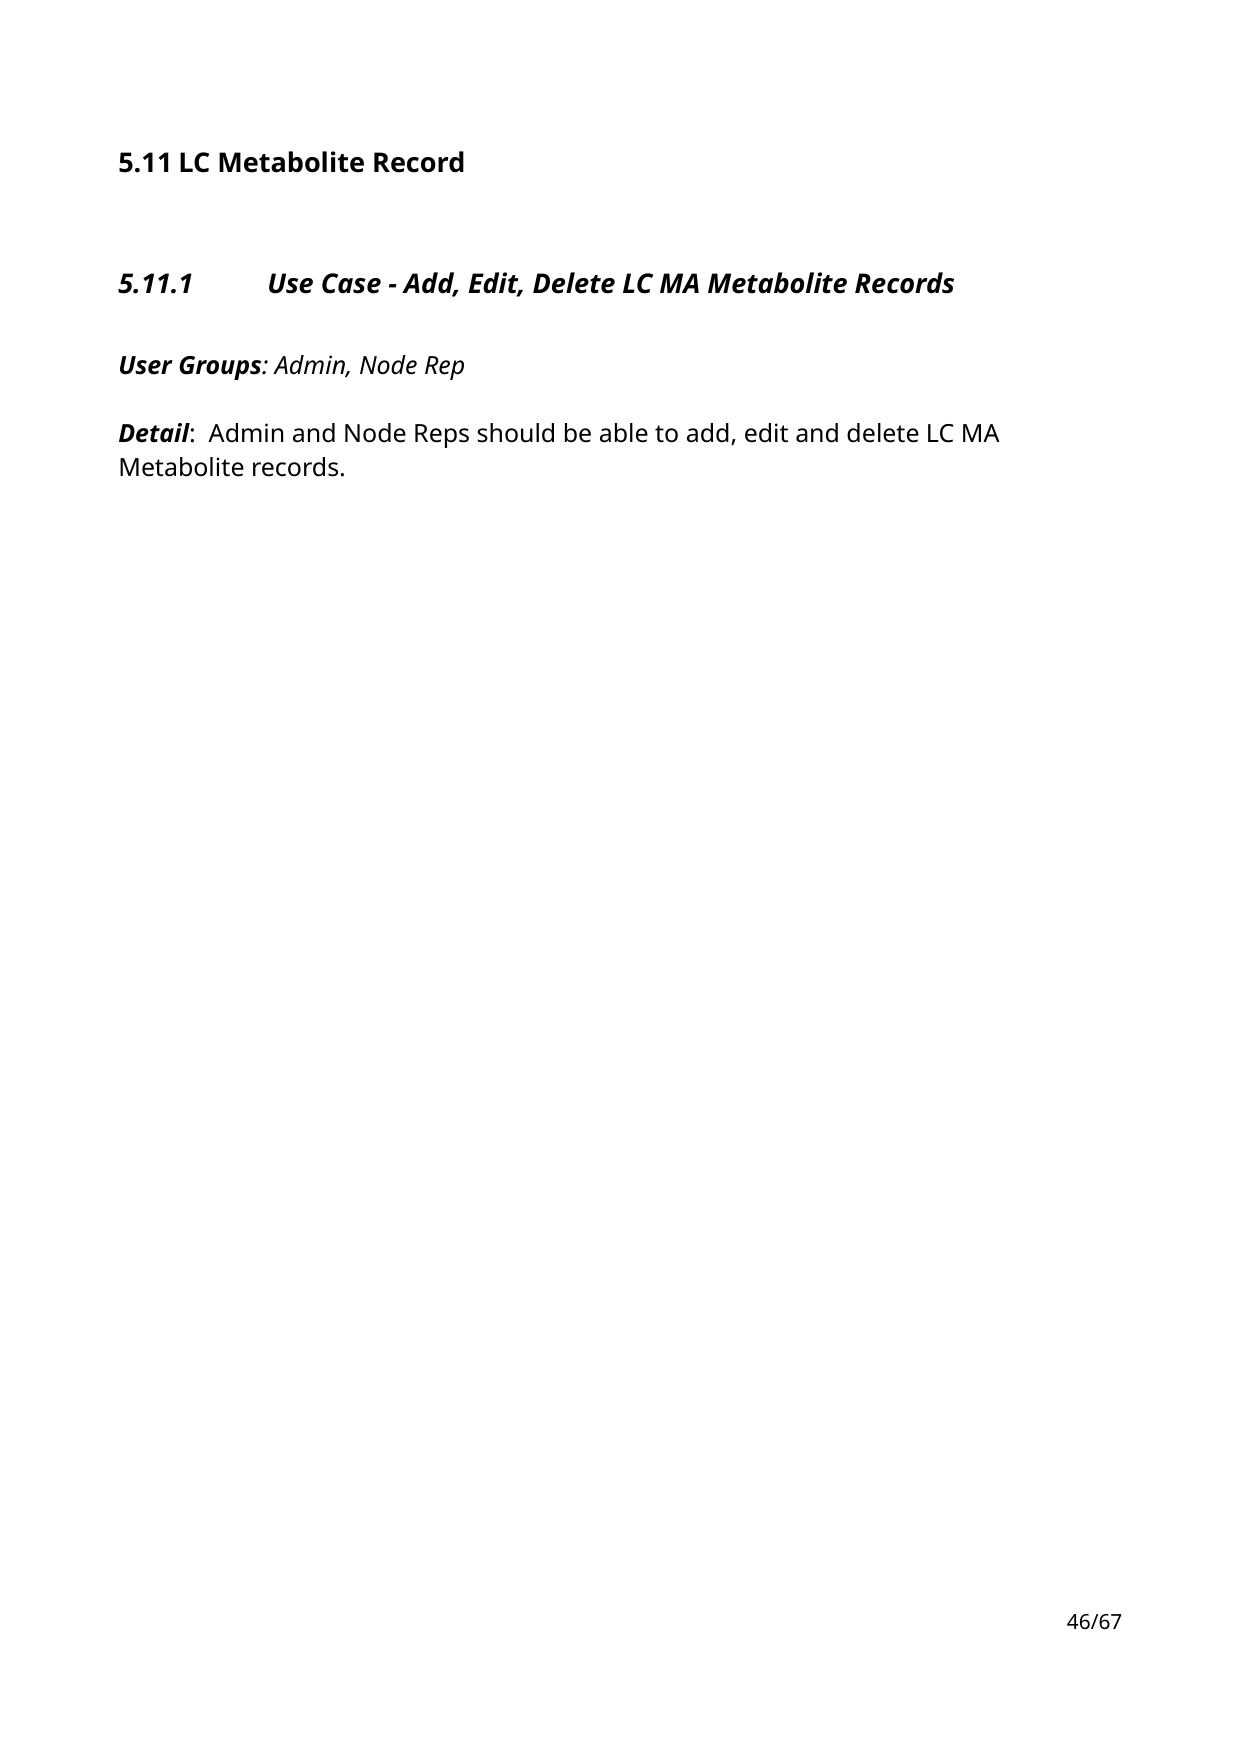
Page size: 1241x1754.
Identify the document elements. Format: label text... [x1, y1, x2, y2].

subtitle Use Case - Add, Edit, Delete LC MA Metabolite Records [118, 264, 1122, 301]
text Detail: Admin and Node Reps should be able to add, edit and delete LC MA Metabolite records. [118, 416, 1122, 484]
text User Groups: Admin, Node Rep [118, 347, 1122, 382]
subtitle LC Metabolite Record [118, 143, 1122, 180]
